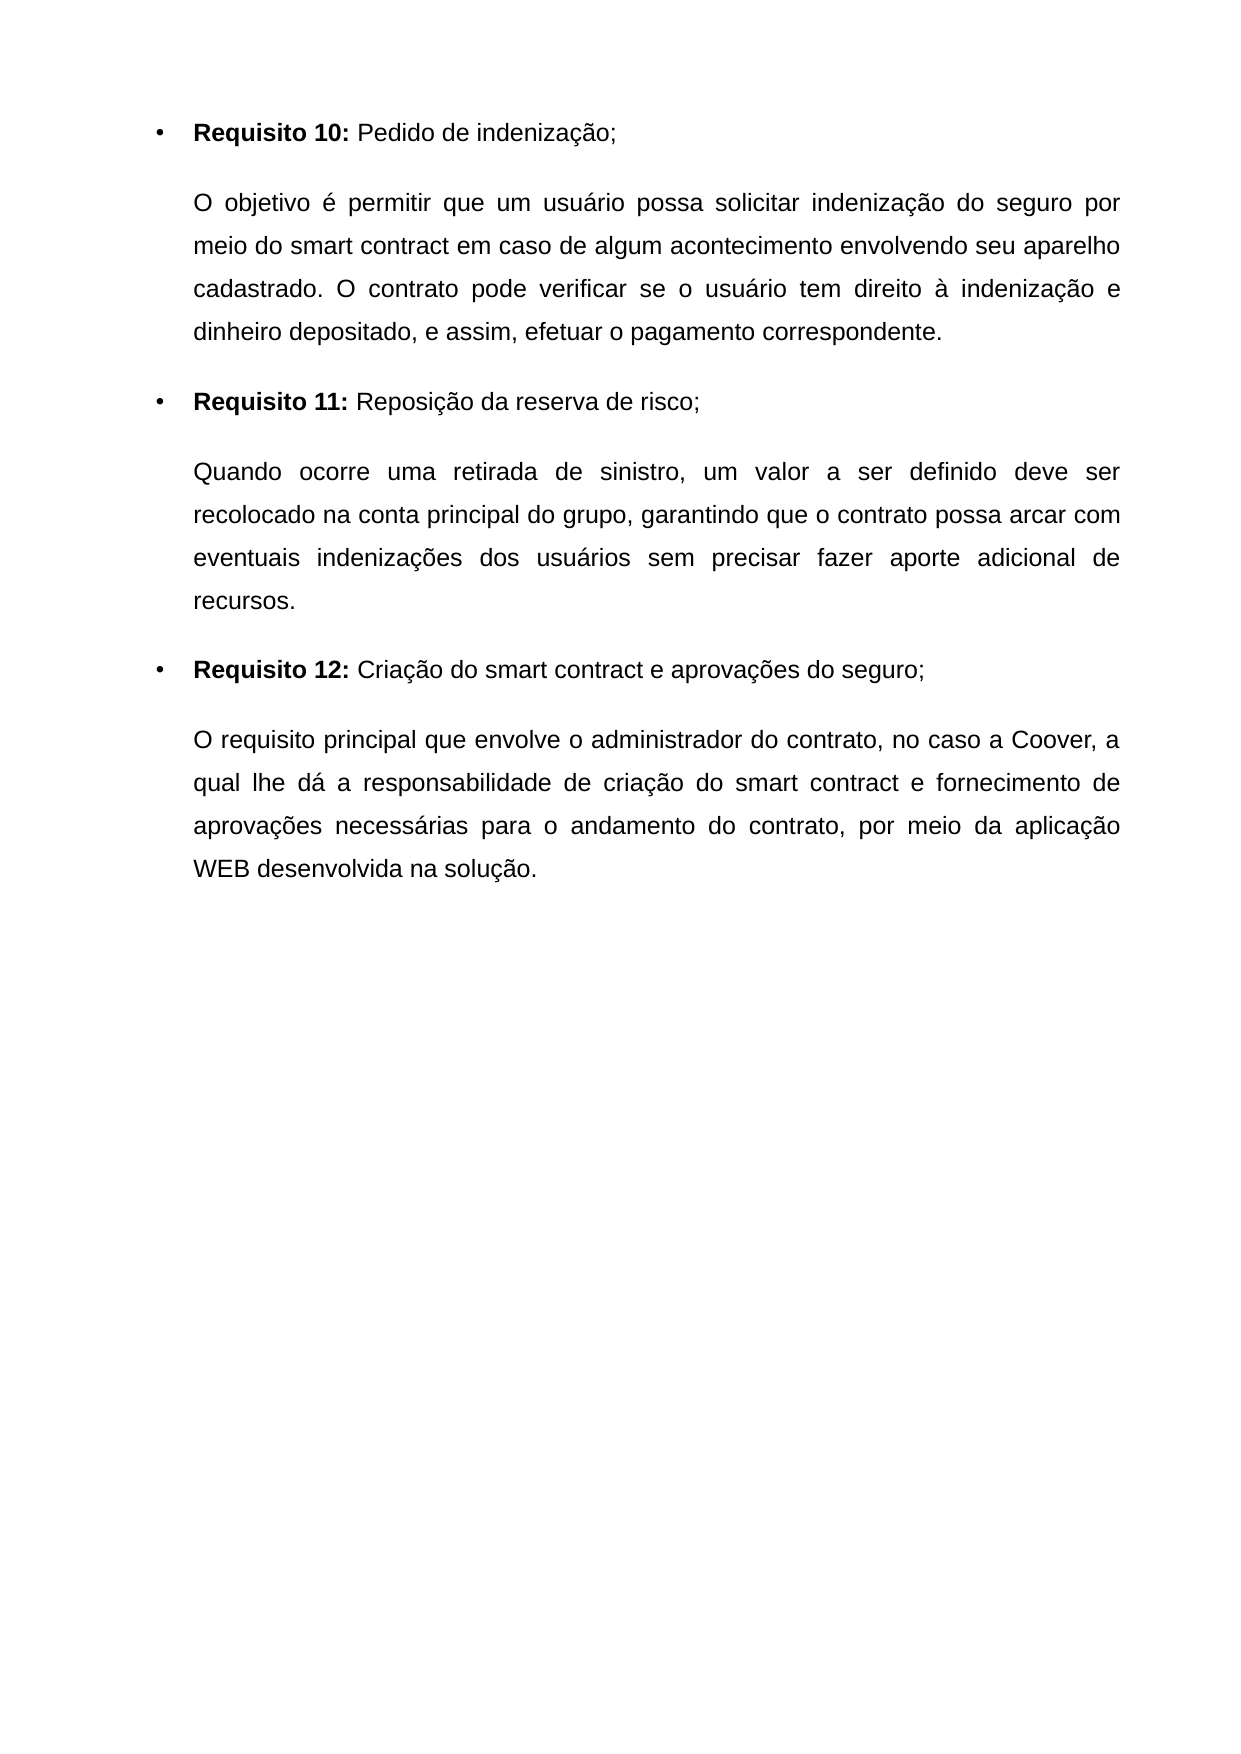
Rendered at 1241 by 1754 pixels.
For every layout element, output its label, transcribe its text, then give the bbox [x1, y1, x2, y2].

list Requisito 10: Pedido de indenização; [156, 118, 1122, 147]
list Requisito 11: Reposição da reserva de risco; [156, 387, 1122, 416]
list O objetivo é permitir que um usuário possa solicitar indenização do seguro por meio do smart contract em caso de algum acontecimento envolvendo seu aparelho cadastrado. O contrato pode verificar se o usuário tem direito à indenização e dinheiro depositado, e assim, efetuar o pagamento correspondente. [156, 188, 1122, 346]
list Requisito 12: Criação do smart contract e aprovações do seguro; [156, 655, 1122, 684]
list Quando ocorre uma retirada de sinistro, um valor a ser definido deve ser recolocado na conta principal do grupo, garantindo que o contrato possa arcar com eventuais indenizações dos usuários sem precisar fazer aporte adicional de recursos. [156, 456, 1122, 614]
list O requisito principal que envolve o administrador do contrato, no caso a Coover, a qual lhe dá a responsabilidade de criação do smart contract e fornecimento de aprovações necessárias para o andamento do contrato, por meio da aplicação WEB desenvolvida na solução. [156, 725, 1122, 883]
